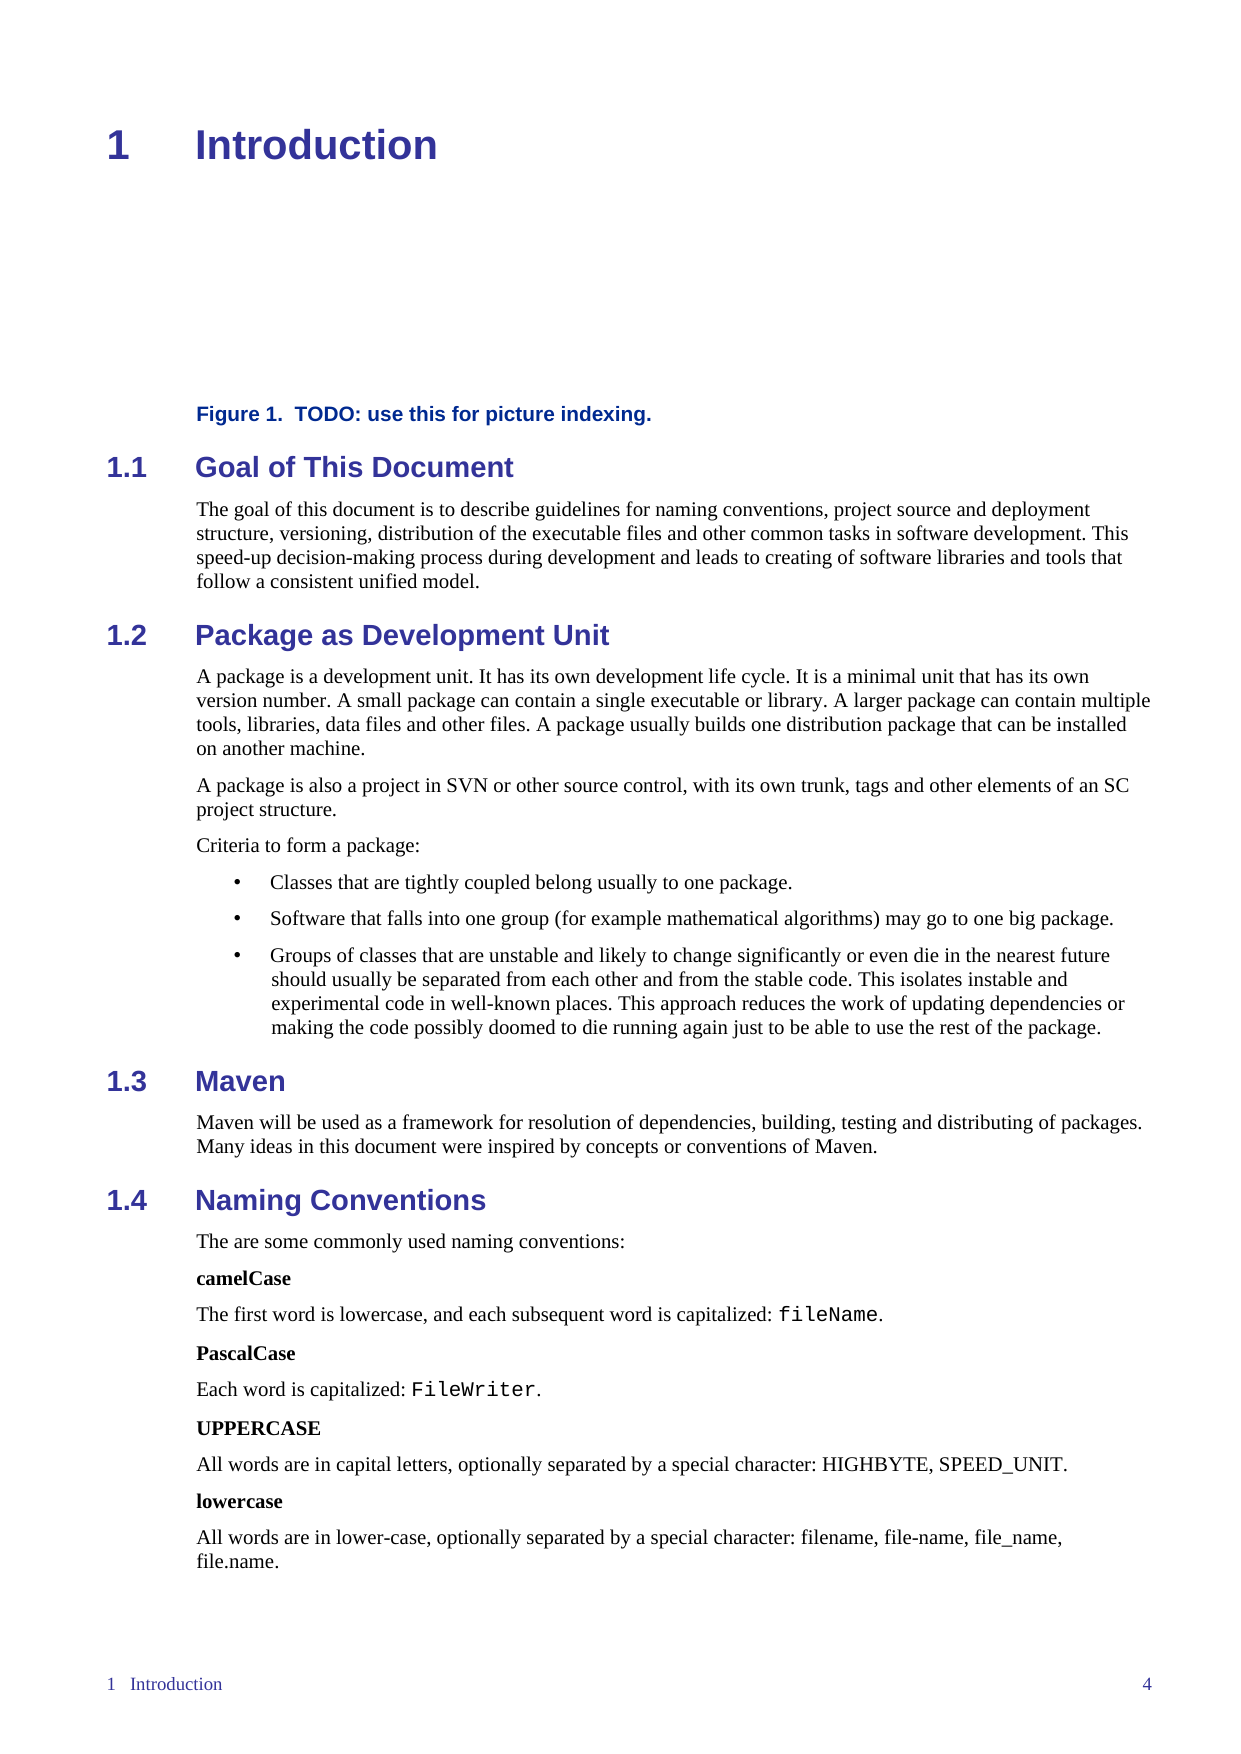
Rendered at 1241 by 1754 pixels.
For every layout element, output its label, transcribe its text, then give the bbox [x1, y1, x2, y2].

text All words are in capital letters, optionally separated by a special character: HIGHBYTE, SPEED_UNIT. [196, 1452, 1152, 1476]
text All words are in lower-case, optionally separated by a special character: filename, file-name, file_name, file.name. [196, 1525, 1152, 1573]
text UPPERCASE [196, 1415, 1152, 1439]
text Criteria to form a package: [196, 833, 1152, 857]
subtitle Naming Conventions [106, 1183, 1152, 1217]
subtitle Goal of This Document [106, 450, 1152, 484]
text The goal of this document is to describe guidelines for naming conventions, project source and deployment structure, versioning, distribution of the executable files and other common tasks in software development. This speed-up decision-making process during development and leads to creating of software libraries and tools that follow a consistent unified model. [196, 496, 1152, 593]
list Classes that are tightly coupled belong usually to one package. [233, 870, 1152, 894]
text PascalCase [196, 1341, 1152, 1365]
text Maven will be used as a framework for resolution of dependencies, building, testing and distributing of packages. Many ideas in this document were inspired by concepts or conventions of Maven. [196, 1110, 1152, 1158]
subtitle Introduction [106, 120, 1152, 168]
text A package is a development unit. It has its own development life cycle. It is a minimal unit that has its own version number. A small package can contain a single executable or library. A larger package can contain multiple tools, libraries, data files and other files. A package usually builds one distribution package that can be installed on another machine. [196, 664, 1152, 760]
text The first word is lowercase, and each subsequent word is capitalized: fileName. [196, 1302, 1152, 1328]
list Software that falls into one group (for example mathematical algorithms) may go to one big package. [233, 906, 1152, 930]
subtitle Package as Development Unit [106, 618, 1152, 651]
text The are some commonly used naming conventions: [196, 1229, 1152, 1253]
text lowercase [196, 1488, 1152, 1513]
text Each word is capitalized: FileWriter. [196, 1377, 1152, 1403]
text camelCase [196, 1266, 1152, 1290]
list Groups of classes that are unstable and likely to change significantly or even die in the nearest future should usually be separated from each other and from the stable code. This isolates instable and experimental code in well-known places. This approach reduces the work of updating dependencies or making the code possibly doomed to die running again just to be able to use the rest of the package. [233, 943, 1152, 1039]
text A package is also a project in SVN or other source control, with its own trunk, tags and other elements of an SC project structure. [196, 772, 1152, 821]
subtitle Maven [106, 1064, 1152, 1098]
text Figure 1. TODO: use this for picture indexing. [196, 401, 1152, 425]
